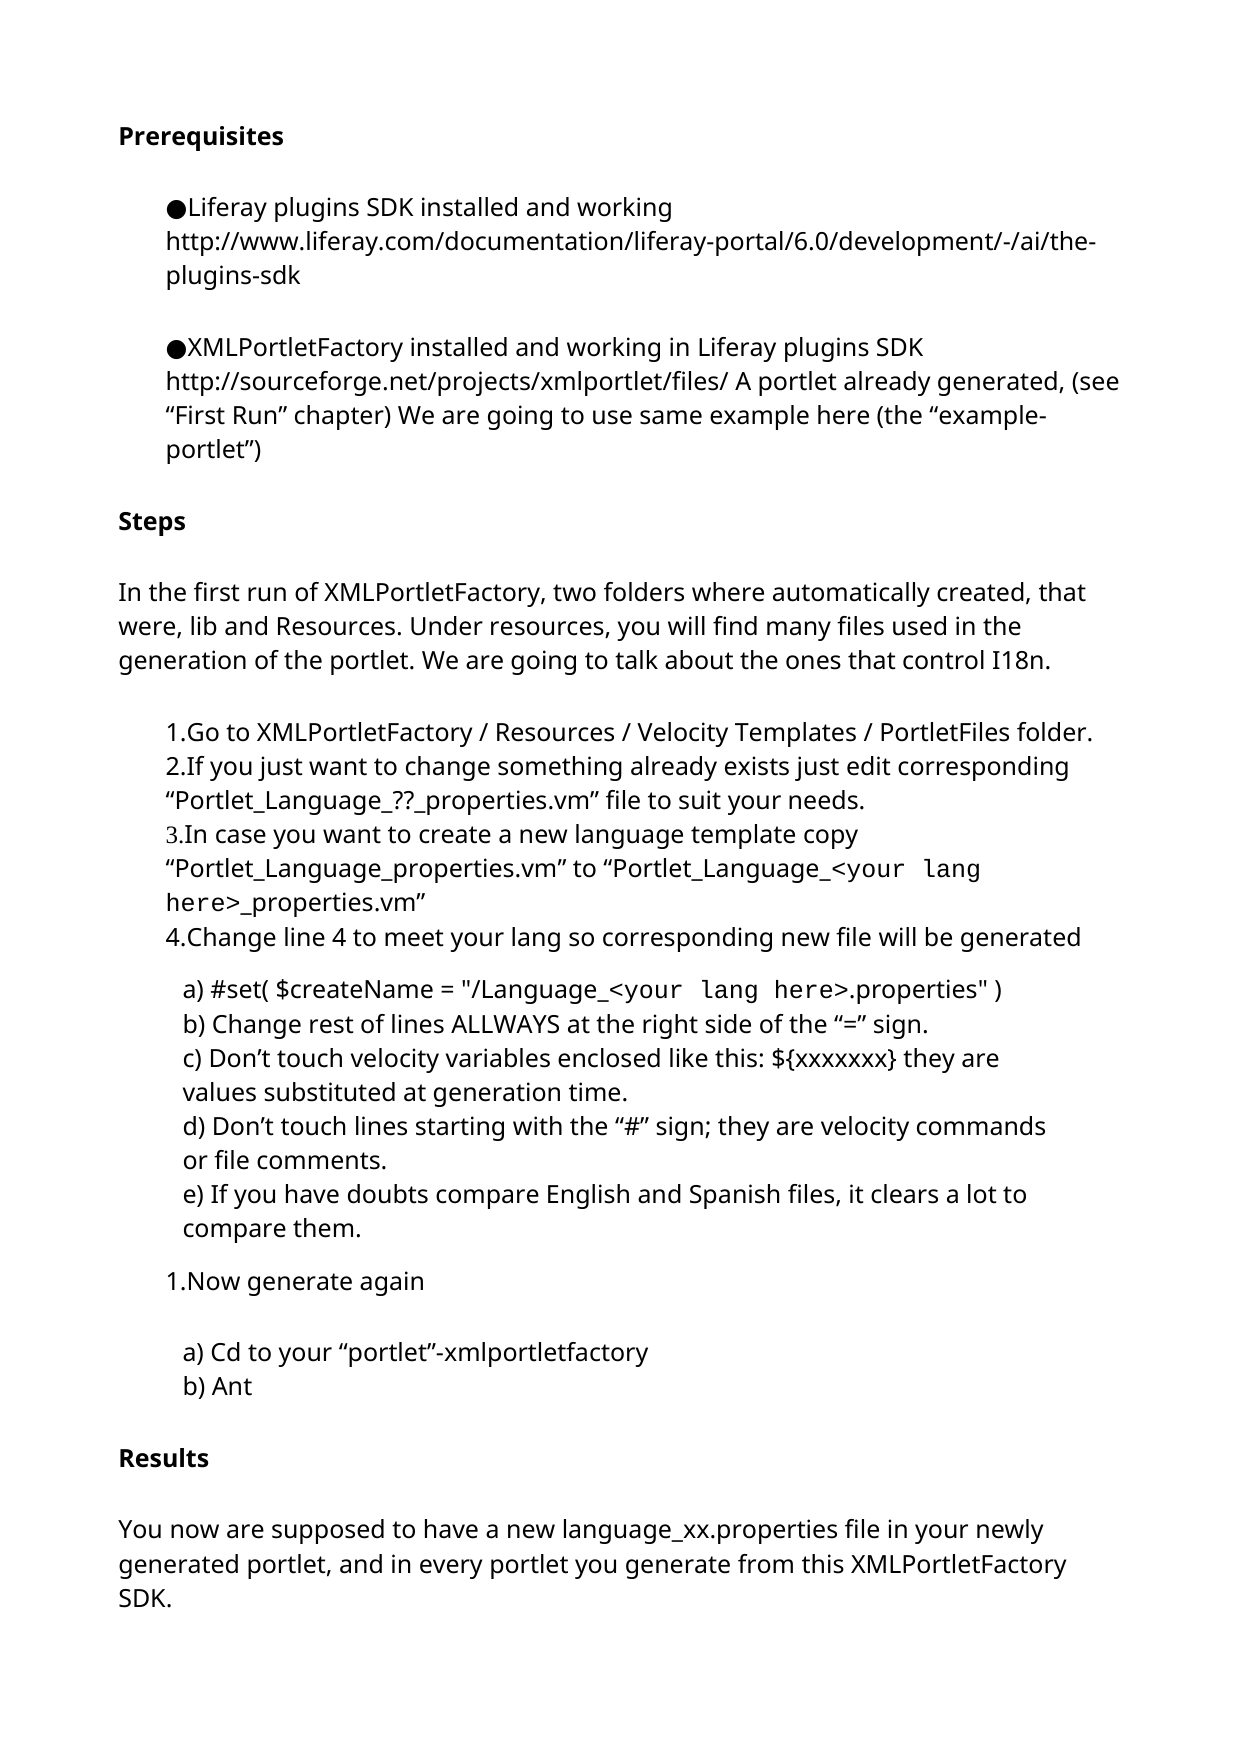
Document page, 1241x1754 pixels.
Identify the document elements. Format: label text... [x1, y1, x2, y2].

list If you just want to change something already exists just edit corresponding “Portlet_Language_??_properties.vm” file to suit your needs. [118, 748, 1122, 817]
list Go to XMLPortletFactory / Resources / Velocity Templates / PortletFiles folder. [118, 714, 1122, 748]
text In the first run of XMLPortletFactory, two folders where automatically created, that were, lib and Resources. Under resources, you will find many files used in the generation of the portlet. We are going to talk about the ones that control I18n. [118, 575, 1122, 677]
list Now generate again [118, 1263, 1122, 1297]
text a) Cd to your “portlet”-xmlportletfactory b) Ant [182, 1335, 1059, 1403]
text Steps [118, 503, 1122, 537]
text Prerequisites [118, 118, 1122, 152]
text You now are supposed to have a new language_xx.properties file in your newly generated portlet, and in every portlet you generate from this XMLPortletFactory SDK. [118, 1512, 1122, 1614]
list Change line 4 to meet your lang so corresponding new file will be generated [118, 919, 1122, 953]
text a) #set( $createName = "/Language_<your lang here>.properties" ) b) Change rest of lines ALLWAYS at the right side of the “=” sign. c) Don’t touch velocity variables enclosed like this: ${xxxxxxx} they are values substituted at generation time. d) Don’t touch lines starting with the “#” sign; they are velocity commands or file comments. e) If you have doubts compare English and Spanish files, it clears a lot to compare them. [182, 972, 1059, 1245]
list In case you want to create a new language template copy “Portlet_Language_properties.vm” to “Portlet_Language_<your lang here>_properties.vm” [118, 817, 1122, 919]
list Liferay plugins SDK installed and working http://www.liferay.com/documentation/liferay-portal/6.0/development/-/ai/the-plugins-sdk [118, 190, 1122, 292]
list XMLPortletFactory installed and working in Liferay plugins SDK http://sourceforge.net/projects/xmlportlet/files/ A portlet already generated, (see “First Run” chapter) We are going to use same example here (the “example-portlet”) [118, 329, 1122, 466]
text Results [118, 1441, 1122, 1475]
